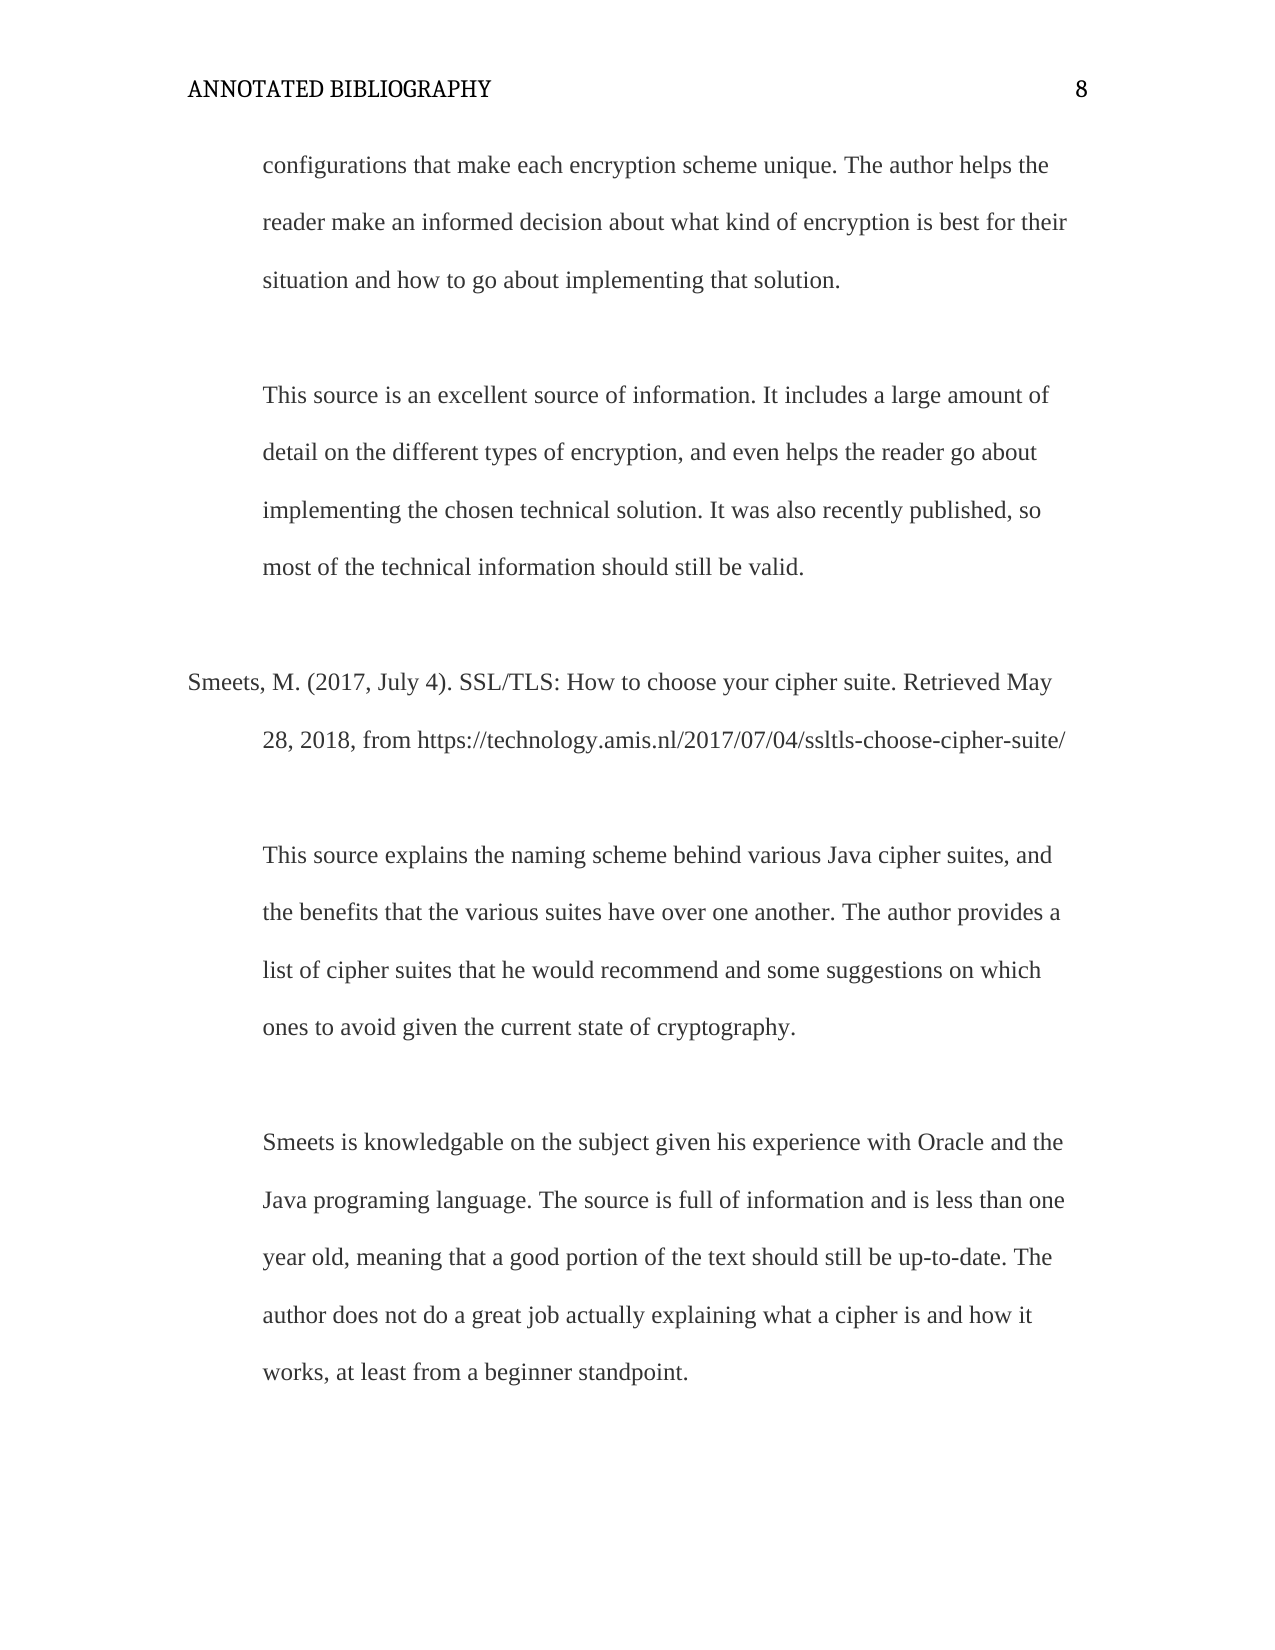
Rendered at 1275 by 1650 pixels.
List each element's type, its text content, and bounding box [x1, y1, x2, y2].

text This source is an excellent source of information. It includes a large amount of detail on the different types of encryption, and even helps the reader go about implementing the chosen technical solution. It was also recently published, so most of the technical information should still be valid. [187, 380, 1087, 581]
text configurations that make each encryption scheme unique. The author helps the reader make an informed decision about what kind of encryption is best for their situation and how to go about implementing that solution. [187, 150, 1087, 294]
text This source explains the naming scheme behind various Java cipher suites, and the benefits that the various suites have over one another. The author provides a list of cipher suites that he would recommend and some suggestions on which ones to avoid given the current state of cryptography. [187, 840, 1087, 1041]
text Smeets is knowledgable on the subject given his experience with Oracle and the Java programing language. The source is full of information and is less than one year old, meaning that a good portion of the text should still be up-to-date. The author does not do a great job actually explaining what a cipher is and how it works, at least from a beginner standpoint. [187, 1127, 1087, 1386]
text Smeets, M. (2017, July 4). SSL/TLS: How to choose your cipher suite. Retrieved May 28, 2018, from https://technology.amis.nl/2017/07/04/ssltls-choose-cipher-suite/ [187, 667, 1087, 754]
